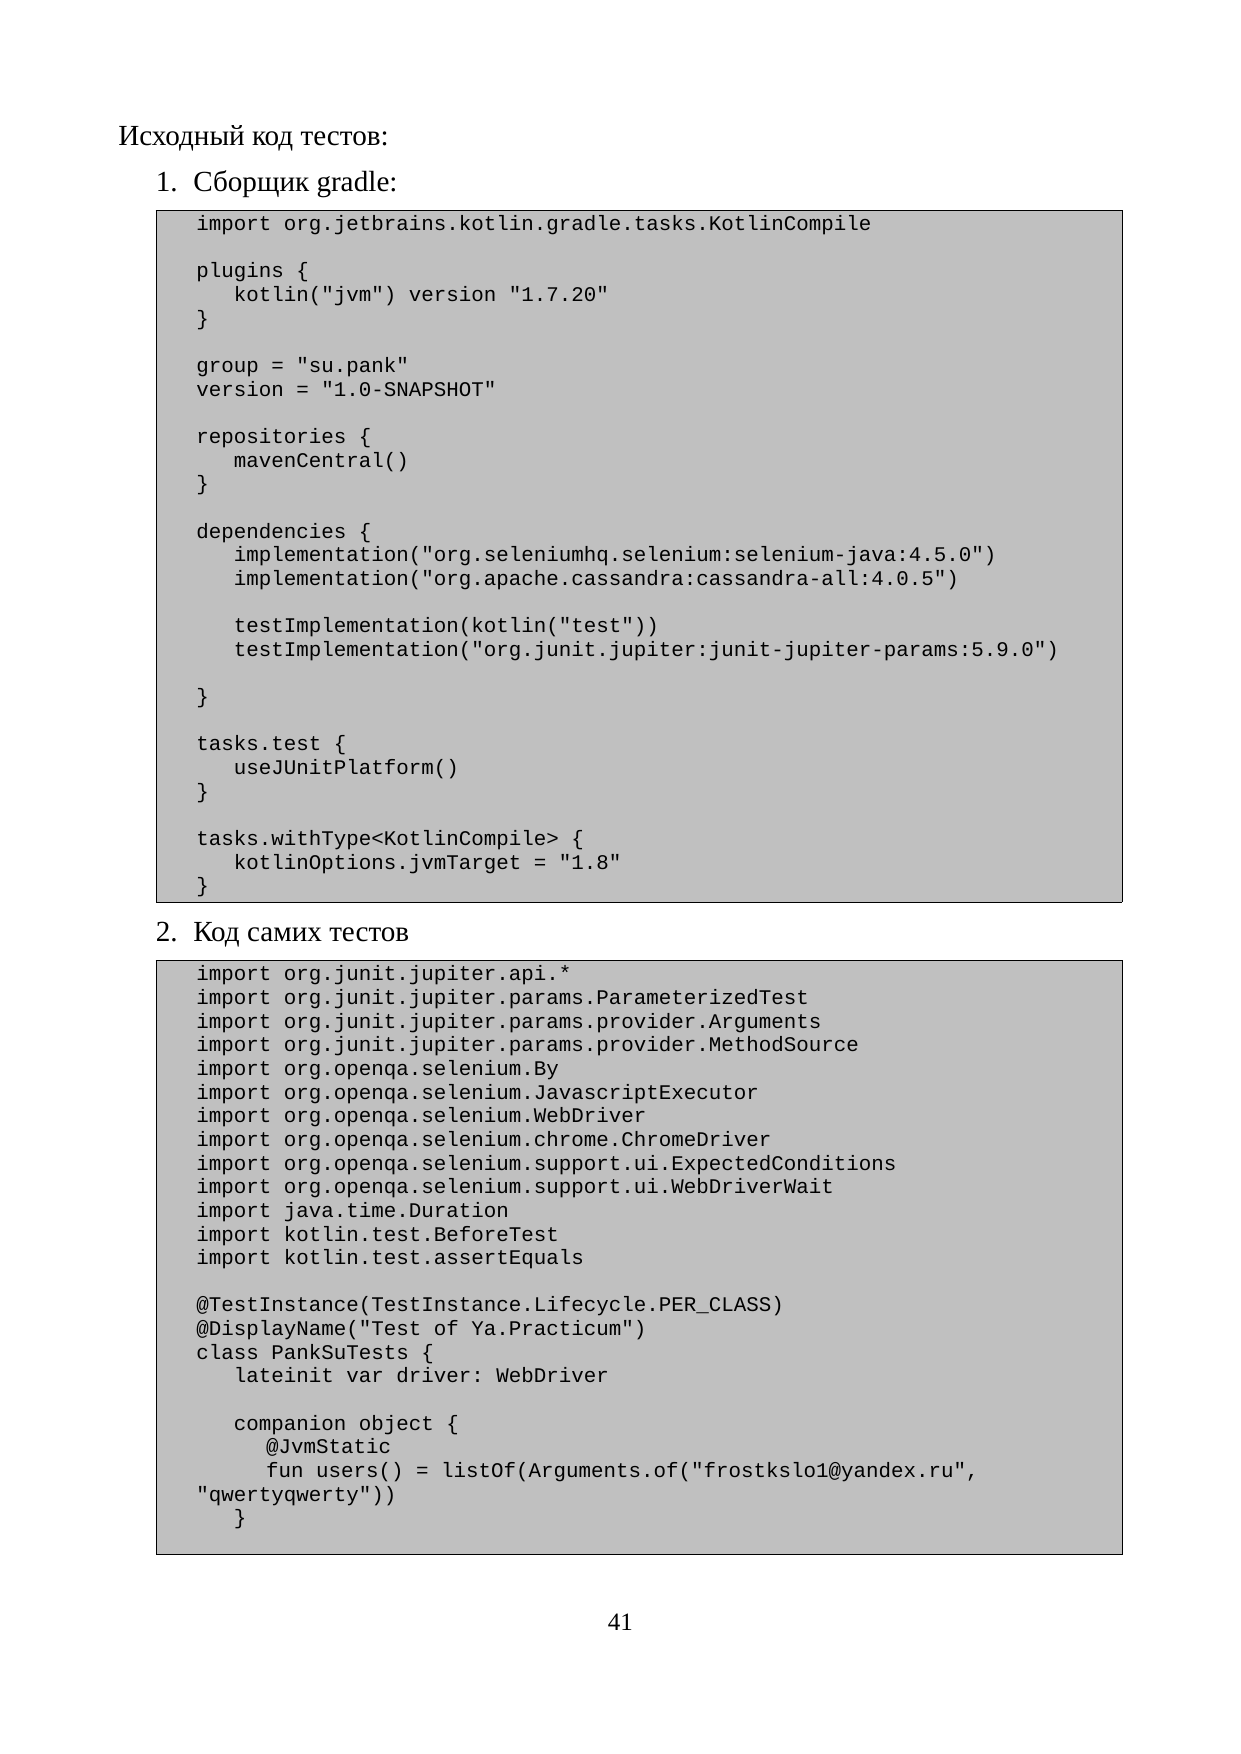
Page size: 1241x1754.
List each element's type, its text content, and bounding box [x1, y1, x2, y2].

list dependencies { [157, 518, 1122, 541]
list } [157, 1504, 1122, 1528]
list import org.openqa.selenium.support.ui.WebDriverWait [157, 1173, 1122, 1197]
list tasks.test { [157, 730, 1122, 754]
list testImplementation(kotlin("test")) [157, 612, 1122, 636]
text Исходный код тестов: [118, 118, 1122, 152]
list useJUnitPlatform() [157, 754, 1122, 778]
list mavenCentral() [157, 447, 1122, 470]
list import kotlin.test.BeforeTest [157, 1221, 1122, 1244]
list import org.openqa.selenium.support.ui.ExpectedConditions [157, 1149, 1122, 1173]
list } [157, 778, 1122, 801]
list kotlin("jvm") version "1.7.20" [157, 281, 1122, 305]
list kotlinOptions.jvmTarget = "1.8" [157, 849, 1122, 872]
list import org.junit.jupiter.params.provider.MethodSource [157, 1031, 1122, 1055]
list implementation("org.apache.cassandra:cassandra-all:4.0.5") [157, 565, 1122, 588]
list lateinit var driver: WebDriver [157, 1362, 1122, 1386]
list group = "su.pank" [157, 352, 1122, 376]
list fun users() = listOf(Arguments.of("frostkslo1@yandex.ru", "qwertyqwerty")) [157, 1457, 1122, 1504]
list } [157, 872, 1122, 902]
list } [157, 470, 1122, 494]
list tasks.withType<KotlinCompile> { [157, 825, 1122, 849]
list @DisplayName("Test of Ya.Practicum") [157, 1315, 1122, 1339]
list @TestInstance(TestInstance.Lifecycle.PER_CLASS) [157, 1291, 1122, 1315]
list import org.junit.jupiter.params.ParameterizedTest [157, 984, 1122, 1008]
list class PankSuTests { [157, 1339, 1122, 1362]
list } [157, 683, 1122, 707]
list import org.jetbrains.kotlin.gradle.tasks.KotlinCompile [157, 211, 1122, 234]
list companion object { [157, 1410, 1122, 1433]
list import org.openqa.selenium.chrome.ChromeDriver [157, 1126, 1122, 1149]
list import org.openqa.selenium.WebDriver [157, 1102, 1122, 1126]
list version = "1.0-SNAPSHOT" [157, 376, 1122, 399]
list repositories { [157, 423, 1122, 447]
list import org.openqa.selenium.JavascriptExecutor [157, 1079, 1122, 1102]
list implementation("org.seleniumhq.selenium:selenium-java:4.5.0") [157, 541, 1122, 565]
list import org.junit.jupiter.params.provider.Arguments [157, 1008, 1122, 1031]
list @JvmStatic [157, 1433, 1122, 1457]
list Код самих тестов [156, 914, 1122, 948]
list import kotlin.test.assertEquals [157, 1244, 1122, 1268]
list Сборщик gradle: [156, 164, 1122, 198]
list } [157, 305, 1122, 328]
list import org.junit.jupiter.api.* [157, 961, 1122, 984]
list import org.openqa.selenium.By [157, 1055, 1122, 1079]
list testImplementation("org.junit.jupiter:junit-jupiter-params:5.9.0") [157, 636, 1122, 659]
list plugins { [157, 257, 1122, 281]
list import java.time.Duration [157, 1197, 1122, 1221]
